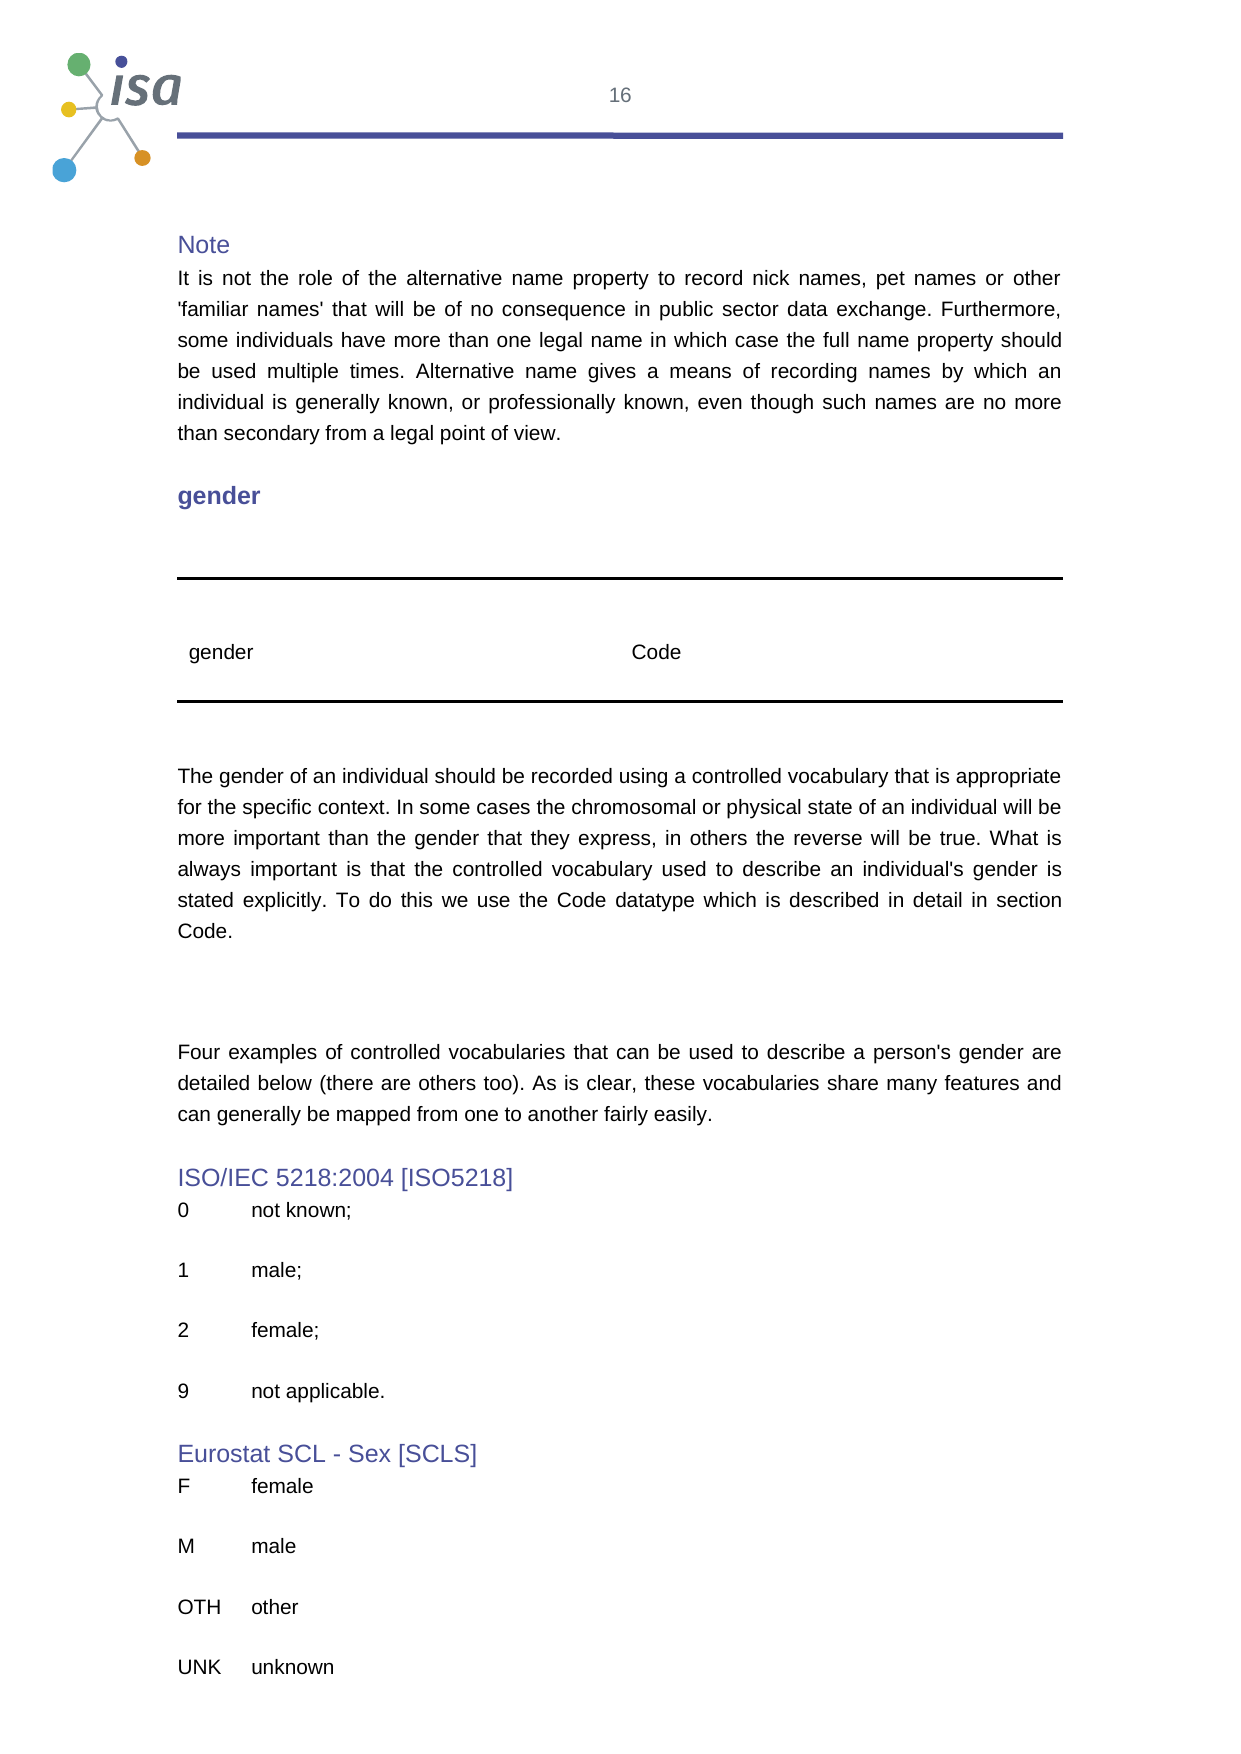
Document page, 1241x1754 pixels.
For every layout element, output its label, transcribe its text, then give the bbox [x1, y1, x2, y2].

table_cell gender [177, 640, 620, 700]
table_header Relationship [177, 580, 620, 640]
table_header Abstract Data Type [620, 580, 1063, 640]
text 9 not applicable. [177, 1378, 1063, 1402]
text UNK unknown [177, 1655, 1063, 1679]
text 0 not known; [177, 1198, 1063, 1222]
table_cell Code [620, 640, 1063, 700]
text The gender of an individual should be recorded using a controlled vocabulary that is appropriate for the specific context. In some cases the chromosomal or physical state of an individual will be more important than the gender that they express, in others the reverse will be true. What is always important is that the controlled vocabulary used to describe an individual's gender is stated explicitly. To do this we use the Code datatype which is described in detail in section 5.3. [177, 764, 1063, 943]
subtitle Eurostat SCL - Sex [SCLS] [177, 1439, 1063, 1468]
text OTH other [177, 1594, 1063, 1618]
subtitle ISO/IEC 5218:2004 [ISO5218] [177, 1163, 1063, 1191]
text F female [177, 1474, 1063, 1498]
subtitle gender [177, 481, 1063, 510]
text Four examples of controlled vocabularies that can be used to describe a person's gender are detailed below (there are others too). As is clear, these vocabularies share many features and can generally be mapped from one to another fairly easily. [177, 1040, 1063, 1126]
text It is not the role of the alternative name property to record nick names, pet names or other 'familiar names' that will be of no consequence in public sector data exchange. Furthermore, some individuals have more than one legal name in which case the full name property should be used multiple times. Alternative name gives a means of recording names by which an individual is generally known, or professionally known, even though such names are no more than secondary from a legal point of view. [177, 265, 1063, 445]
text 1 male; [177, 1258, 1063, 1282]
subtitle Note [177, 230, 1063, 259]
text M male [177, 1534, 1063, 1558]
text 2 female; [177, 1318, 1063, 1342]
